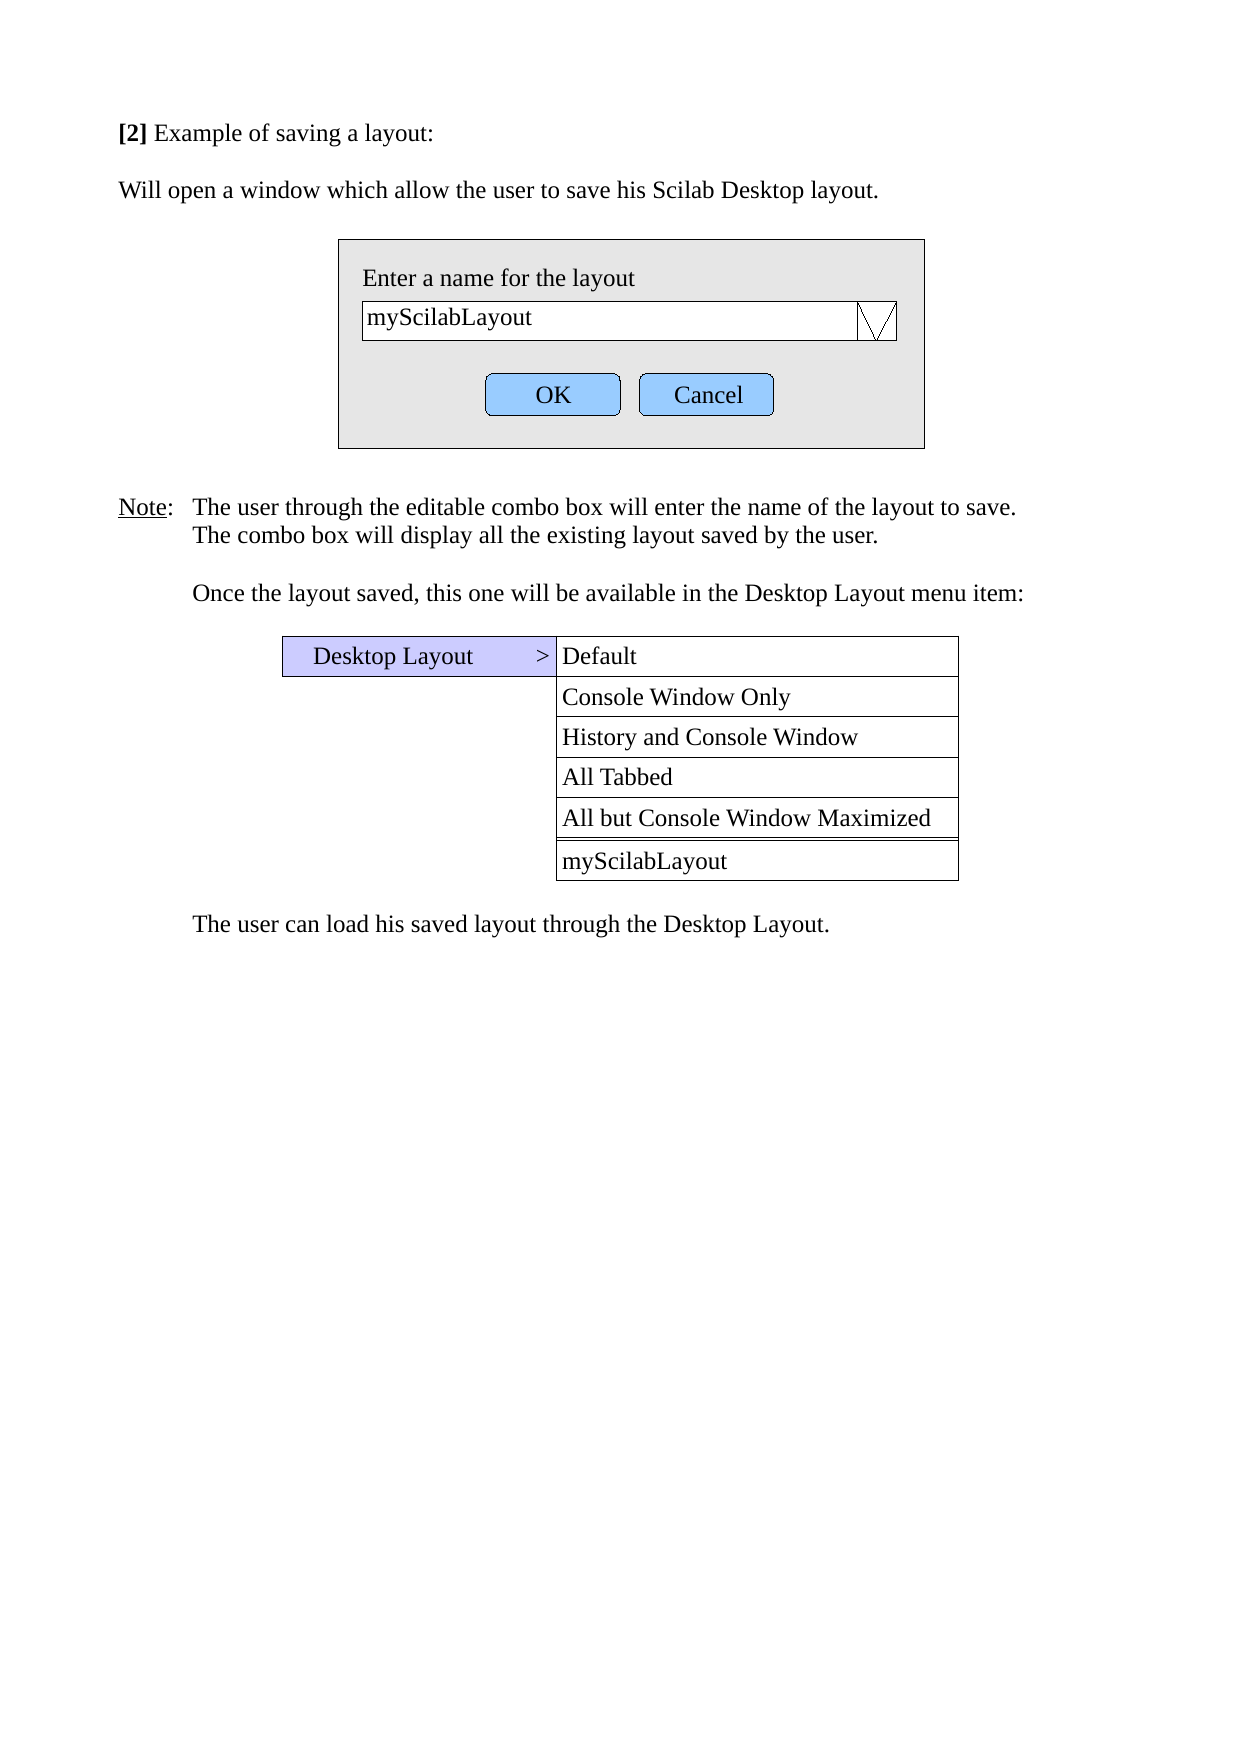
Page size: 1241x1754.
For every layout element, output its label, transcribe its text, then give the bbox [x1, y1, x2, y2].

text The combo box will display all the existing layout saved by the user. [118, 521, 1122, 549]
text Once the layout saved, this one will be available in the Desktop Layout menu item: [118, 578, 1122, 607]
table_cell [282, 677, 556, 716]
text Note: The user through the editable combo box will enter the name of the layout to save. [118, 492, 1122, 521]
table_cell History and Console Window [557, 717, 958, 757]
table_cell myScilabLayout [557, 841, 958, 880]
text Will open a window which allow the user to save his Scilab Desktop layout. [118, 176, 1122, 204]
text [2] Example of saving a layout: [118, 118, 1122, 147]
table_cell [282, 757, 556, 797]
table_cell All Tabbed [557, 758, 958, 797]
table_header Default [557, 637, 958, 676]
table_cell [282, 840, 556, 880]
table_cell All but Console Window Maximized [557, 798, 958, 837]
table_cell [282, 716, 556, 757]
table_cell [282, 797, 556, 837]
text The user can load his saved layout through the Desktop Layout. [118, 909, 1122, 938]
table_header Desktop Layout > [283, 637, 556, 676]
table_cell Console Window Only [557, 677, 958, 716]
